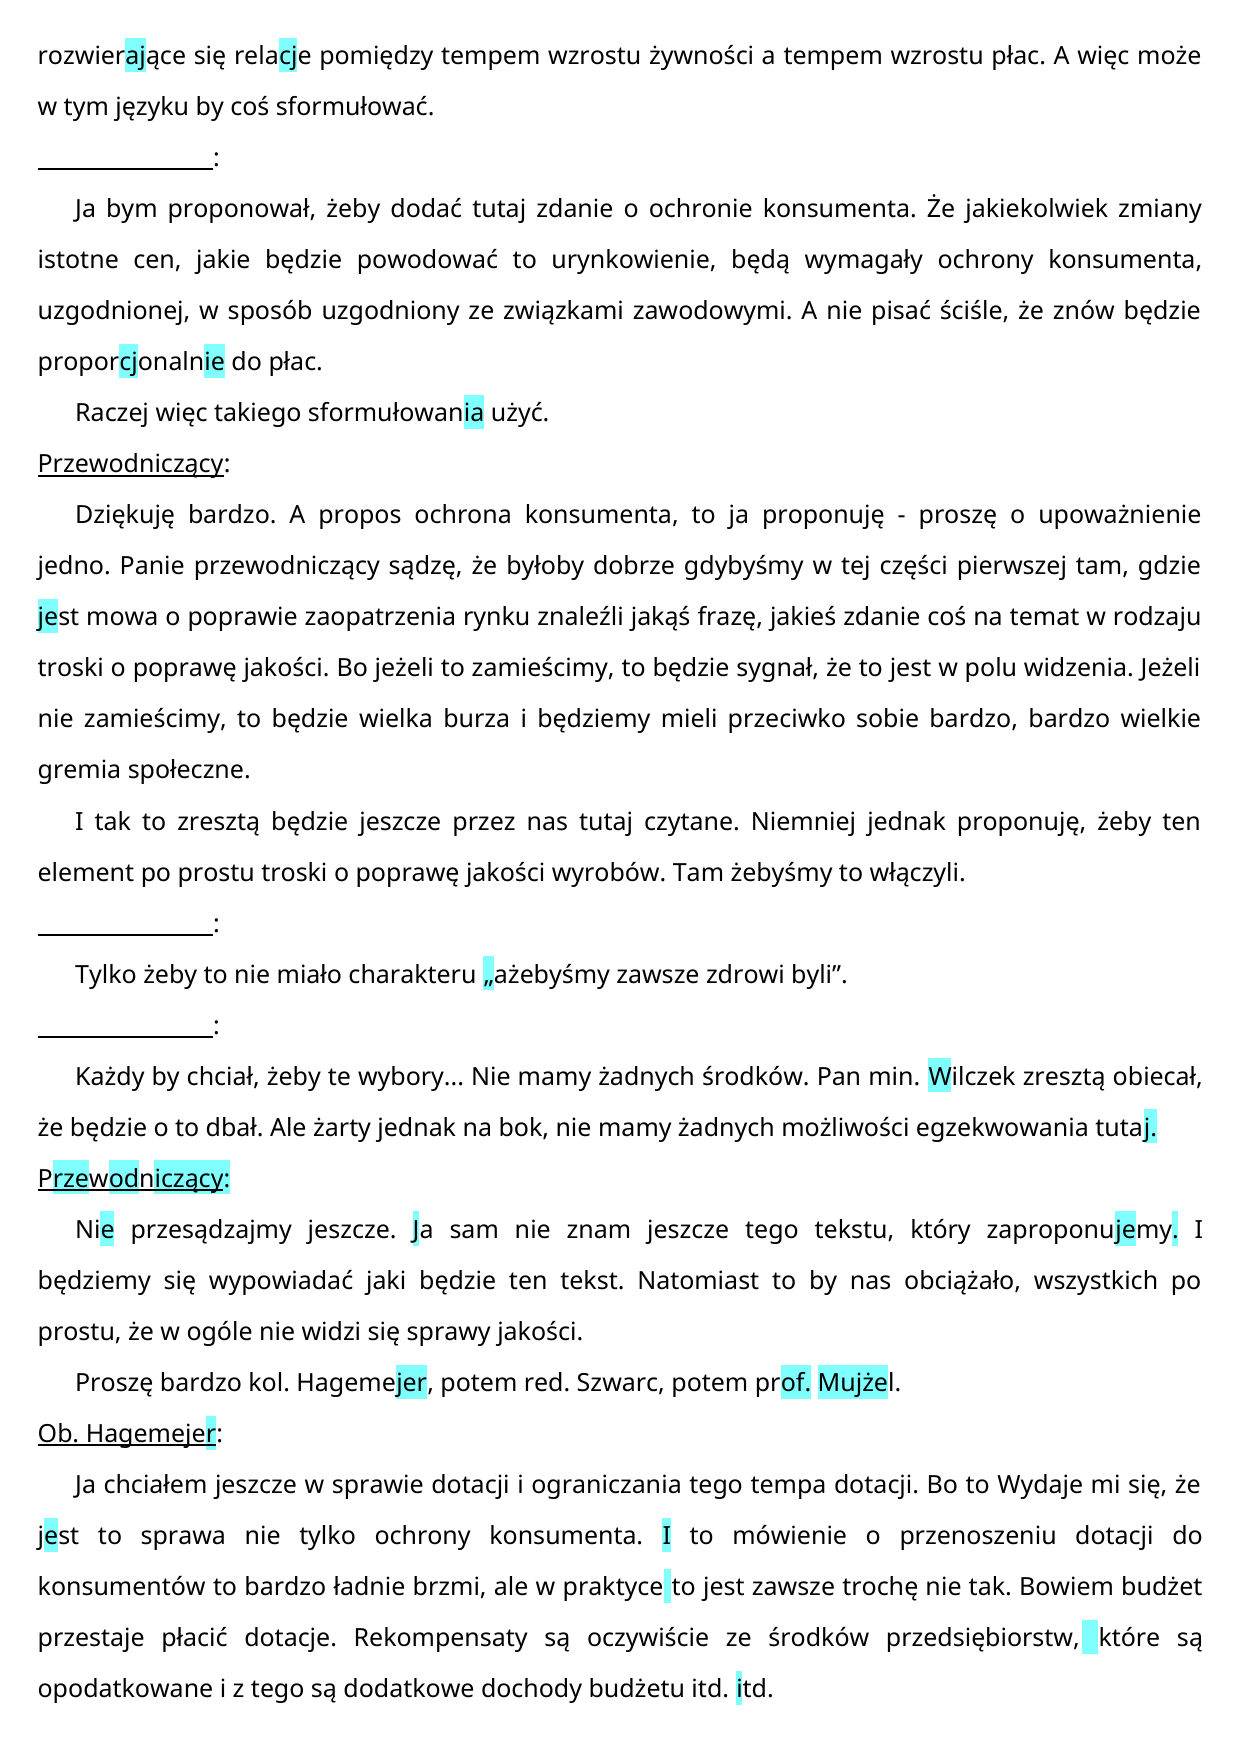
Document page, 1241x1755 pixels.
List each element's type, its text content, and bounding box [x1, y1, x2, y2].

text Ja bym proponował, żeby dodać tutaj zdanie o ochronie konsumenta. Że jakiekolwiek zmiany istotne cen, jakie będzie powodować to urynkowienie, będą wymagały ochrony konsumenta, uzgodnionej, w sposób uzgodniony ze związkami zawodowymi. A nie pisać ściśle, że znów będzie proporcjonalnie do płac. [37, 191, 1203, 378]
text rozwierające się relacje pomiędzy tempem wzrostu żywności a tempem wzrostu płac. A więc może w tym języku by coś sformułować. [37, 37, 1203, 123]
text Raczej więc takiego sformułowania użyć. [37, 395, 1203, 429]
text I tak to zresztą będzie jeszcze przez nas tutaj czytane. Niemniej jednak proponuję, żeby ten element po prostu troski o poprawę jakości wyrobów. Tam żebyśmy to włączyli. [37, 803, 1203, 888]
text Nie przesądzajmy jeszcze. Ja sam nie znam jeszcze tego tekstu, który zaproponujemy. I będziemy się wypowiadać jaki będzie ten tekst. Natomiast to by nas obciążało, wszystkich po prostu, że w ogóle nie widzi się sprawy jakości. [37, 1211, 1203, 1348]
text Ja chciałem jeszcze w sprawie dotacji i ograniczania tego tempa dotacji. Bo to Wydaje mi się, że jest to sprawa nie tylko ochrony konsumenta. I to mówienie o przenoszeniu dotacji do konsumentów to bardzo ładnie brzmi, ale w praktyce to jest zawsze trochę nie tak. Bowiem budżet przestaje płacić dotacje. Rekompensaty są oczywiście ze środków przedsiębiorstw, które są opodatkowane i z tego są dodatkowe dochody budżetu itd. itd. [37, 1467, 1203, 1705]
text Tylko żeby to nie miało charakteru „ażebyśmy zawsze zdrowi byli”. [37, 956, 1203, 990]
text Przewodniczący: [37, 1160, 1203, 1194]
text Dziękuję bardzo. A propos ochrona konsumenta, to ja proponuję - proszę o upoważnienie jedno. Panie przewodniczący sądzę, że byłoby dobrze gdybyśmy w tej części pierwszej tam, gdzie jest mowa o poprawie zaopatrzenia rynku znaleźli jakąś frazę, jakieś zdanie coś na temat w rodzaju troski o poprawę jakości. Bo jeżeli to zamieścimy, to będzie sygnał, że to jest w polu widzenia. Jeżeli nie zamieścimy, to będzie wielka burza i będziemy mieli przeciwko sobie bardzo, bardzo wielkie gremia społeczne. [37, 497, 1203, 786]
text Przewodniczący: [37, 446, 1203, 480]
text : [37, 905, 1203, 939]
text : [37, 139, 1203, 174]
text Każdy by chciał, żeby te wybory... Nie mamy żadnych środków. Pan min. Wilczek zresztą obiecał, że będzie o to dbał. Ale żarty jednak na bok, nie mamy żadnych możliwości egzekwowania tutaj. [37, 1058, 1203, 1143]
text : [37, 1007, 1203, 1041]
text Ob. Hagemejer: [37, 1416, 1203, 1450]
text Proszę bardzo kol. Hagemejer, potem red. Szwarc, potem prof. Mujżel. [37, 1364, 1203, 1399]
